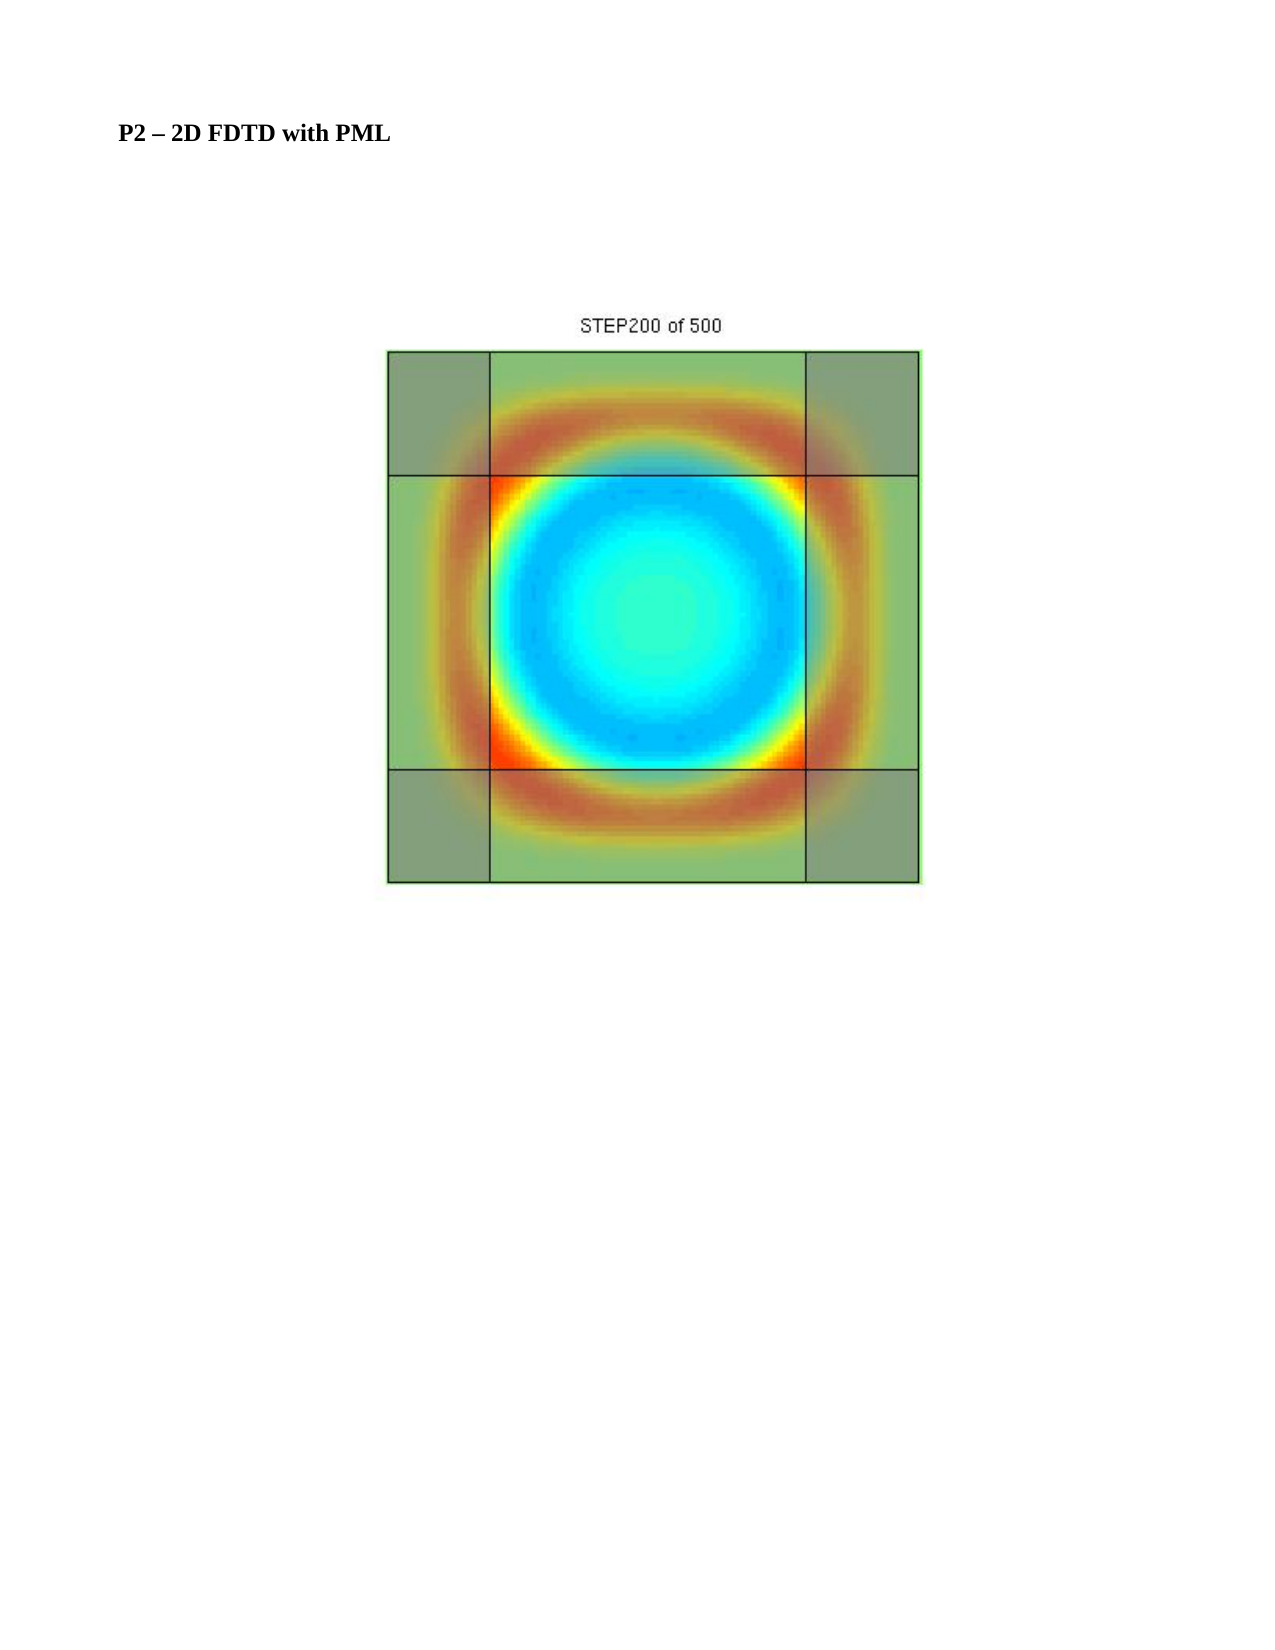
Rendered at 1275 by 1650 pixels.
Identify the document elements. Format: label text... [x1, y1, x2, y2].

picture [200, 300, 1075, 957]
text P2 – 2D FDTD with PML [118, 118, 1157, 147]
